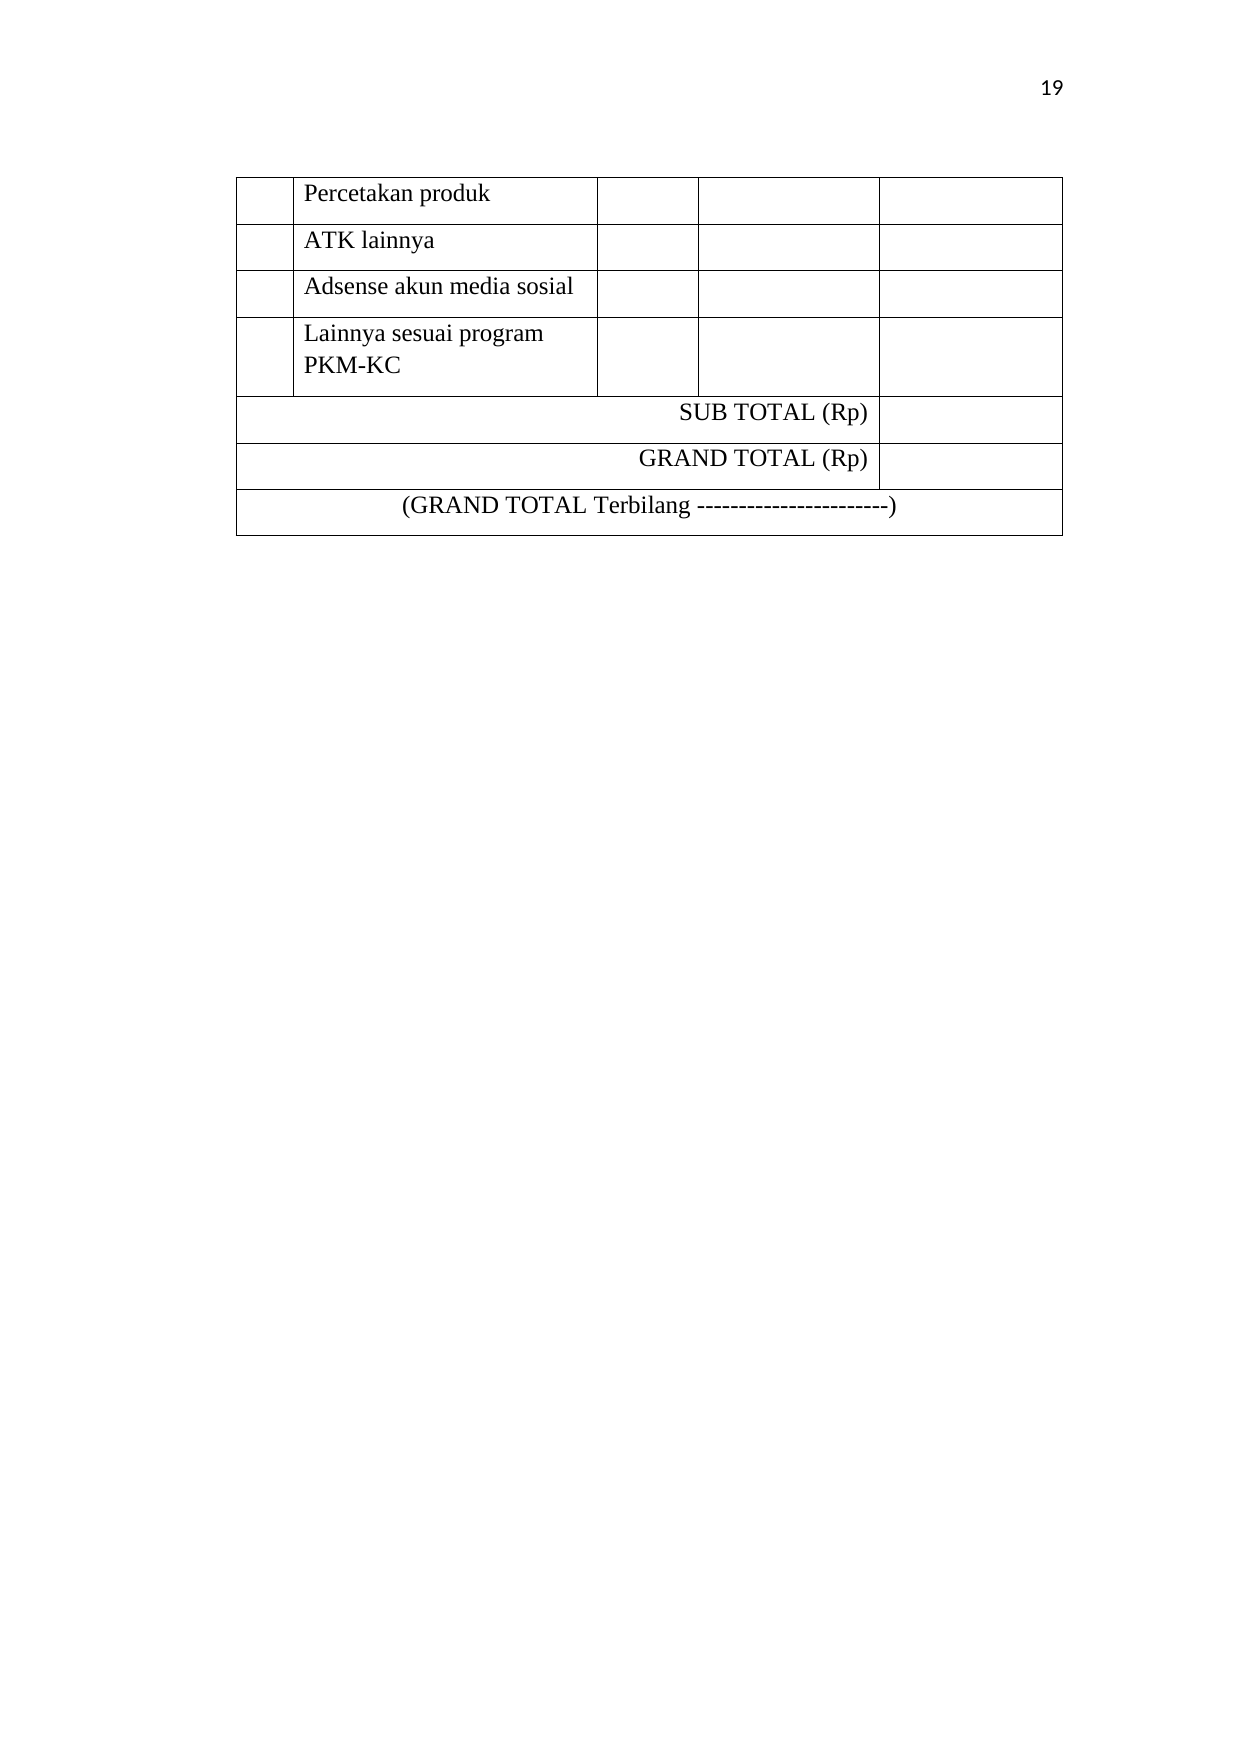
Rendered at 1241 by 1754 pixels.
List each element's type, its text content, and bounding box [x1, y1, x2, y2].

table_cell [880, 225, 1062, 270]
table_cell Lainnya sesuai program PKM-KC [294, 318, 597, 396]
table_cell [880, 397, 1062, 442]
table_cell [598, 225, 698, 270]
table_cell [237, 318, 293, 396]
table_cell [237, 178, 293, 224]
table_cell [598, 178, 698, 224]
table_cell Percetakan produk [294, 178, 597, 224]
table_cell ATK lainnya [294, 225, 597, 270]
table_cell [699, 318, 879, 396]
table_cell [598, 318, 698, 396]
table_cell [880, 318, 1062, 396]
table_cell SUB TOTAL (Rp) [237, 397, 879, 442]
table_cell [880, 444, 1062, 489]
table_cell [880, 178, 1062, 224]
table_cell [237, 225, 293, 270]
table_cell [699, 271, 879, 317]
table_cell (GRAND TOTAL Terbilang -----------------------) [237, 490, 1062, 535]
table_cell [237, 271, 293, 317]
table_cell [598, 271, 698, 317]
table_cell [880, 271, 1062, 317]
table_cell [699, 178, 879, 224]
table_cell [699, 225, 879, 270]
table_cell Adsense akun media sosial [294, 271, 597, 317]
table_cell GRAND TOTAL (Rp) [237, 444, 879, 489]
